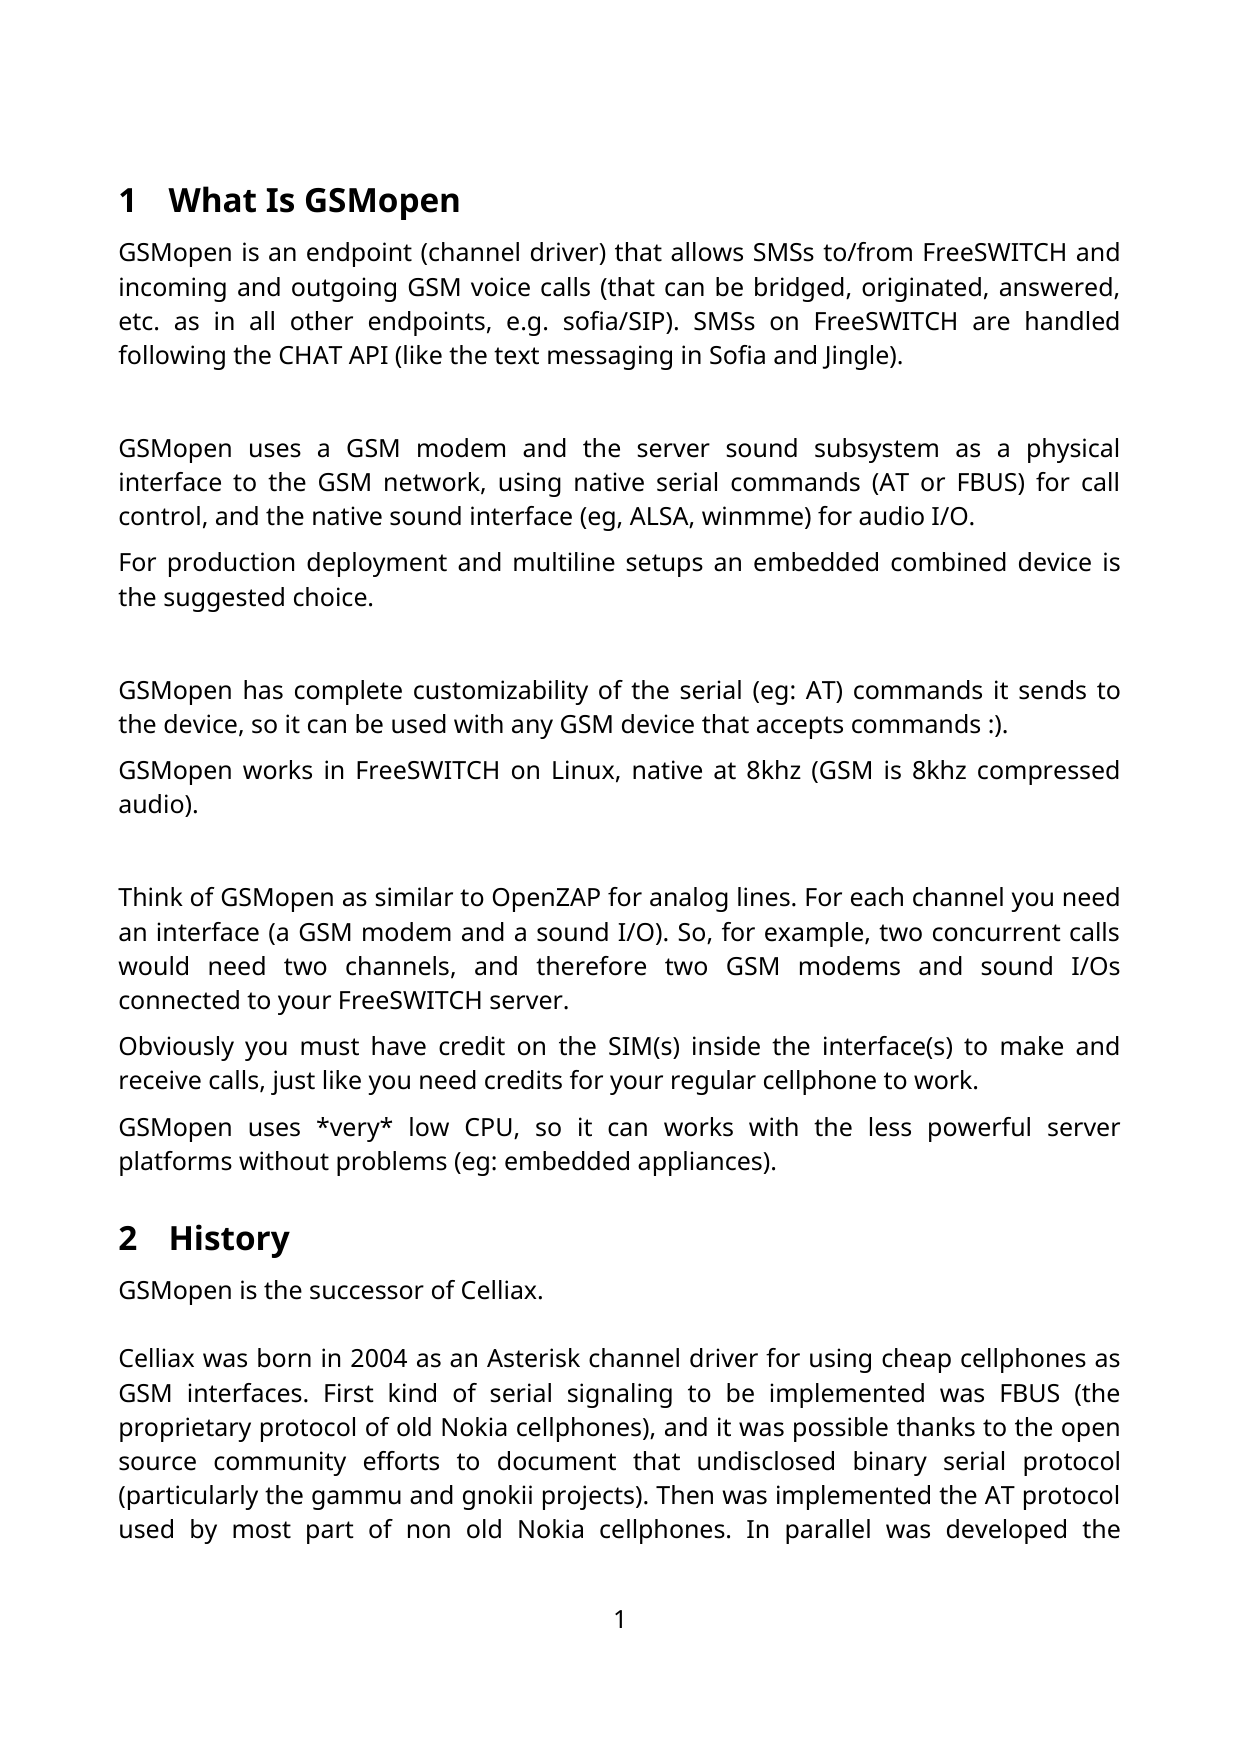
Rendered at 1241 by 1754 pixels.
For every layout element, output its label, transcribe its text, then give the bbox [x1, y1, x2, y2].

text Think of GSMopen as similar to OpenZAP for analog lines. For each channel you need an interface (a GSM modem and a sound I/O). So, for example, two concurrent calls would need two channels, and therefore two GSM modems and sound I/Os connected to your FreeSWITCH server. [118, 880, 1122, 1016]
text Celliax was born in 2004 as an Asterisk channel driver for using cheap cellphones as GSM interfaces. First kind of serial signaling to be implemented was FBUS (the proprietary protocol of old Nokia cellphones), and it was possible thanks to the open source community efforts to document that undisclosed binary serial protocol (particularly the gammu and gnokii projects). Then was implemented the AT protocol used by most part of non old Nokia cellphones. In parallel was developed the [118, 1341, 1122, 1546]
subtitle What Is GSMopen [118, 177, 1122, 223]
text GSMopen is the successor of Celliax. [118, 1273, 1122, 1307]
text For production deployment and multiline setups an embedded combined device is the suggested choice. [118, 545, 1122, 613]
text GSMopen has complete customizability of the serial (eg: AT) commands it sends to the device, so it can be used with any GSM device that accepts commands :). [118, 672, 1122, 740]
text GSMopen is an endpoint (channel driver) that allows SMSs to/from FreeSWITCH and incoming and outgoing GSM voice calls (that can be bridged, originated, answered, etc. as in all other endpoints, e.g. sofia/SIP). SMSs on FreeSWITCH are handled following the CHAT API (like the text messaging in Sofia and Jingle). [118, 235, 1122, 371]
subtitle History [118, 1215, 1122, 1261]
text GSMopen uses *very* low CPU, so it can works with the less powerful server platforms without problems (eg: embedded appliances). [118, 1109, 1122, 1178]
text Obviously you must have credit on the SIM(s) inside the interface(s) to make and receive calls, just like you need credits for your regular cellphone to work. [118, 1029, 1122, 1097]
text GSMopen works in FreeSWITCH on Linux, native at 8khz (GSM is 8khz compressed audio). [118, 753, 1122, 821]
text GSMopen uses a GSM modem and the server sound subsystem as a physical interface to the GSM network, using native serial commands (AT or FBUS) for call control, and the native sound interface (eg, ALSA, winmme) for audio I/O. [118, 430, 1122, 533]
